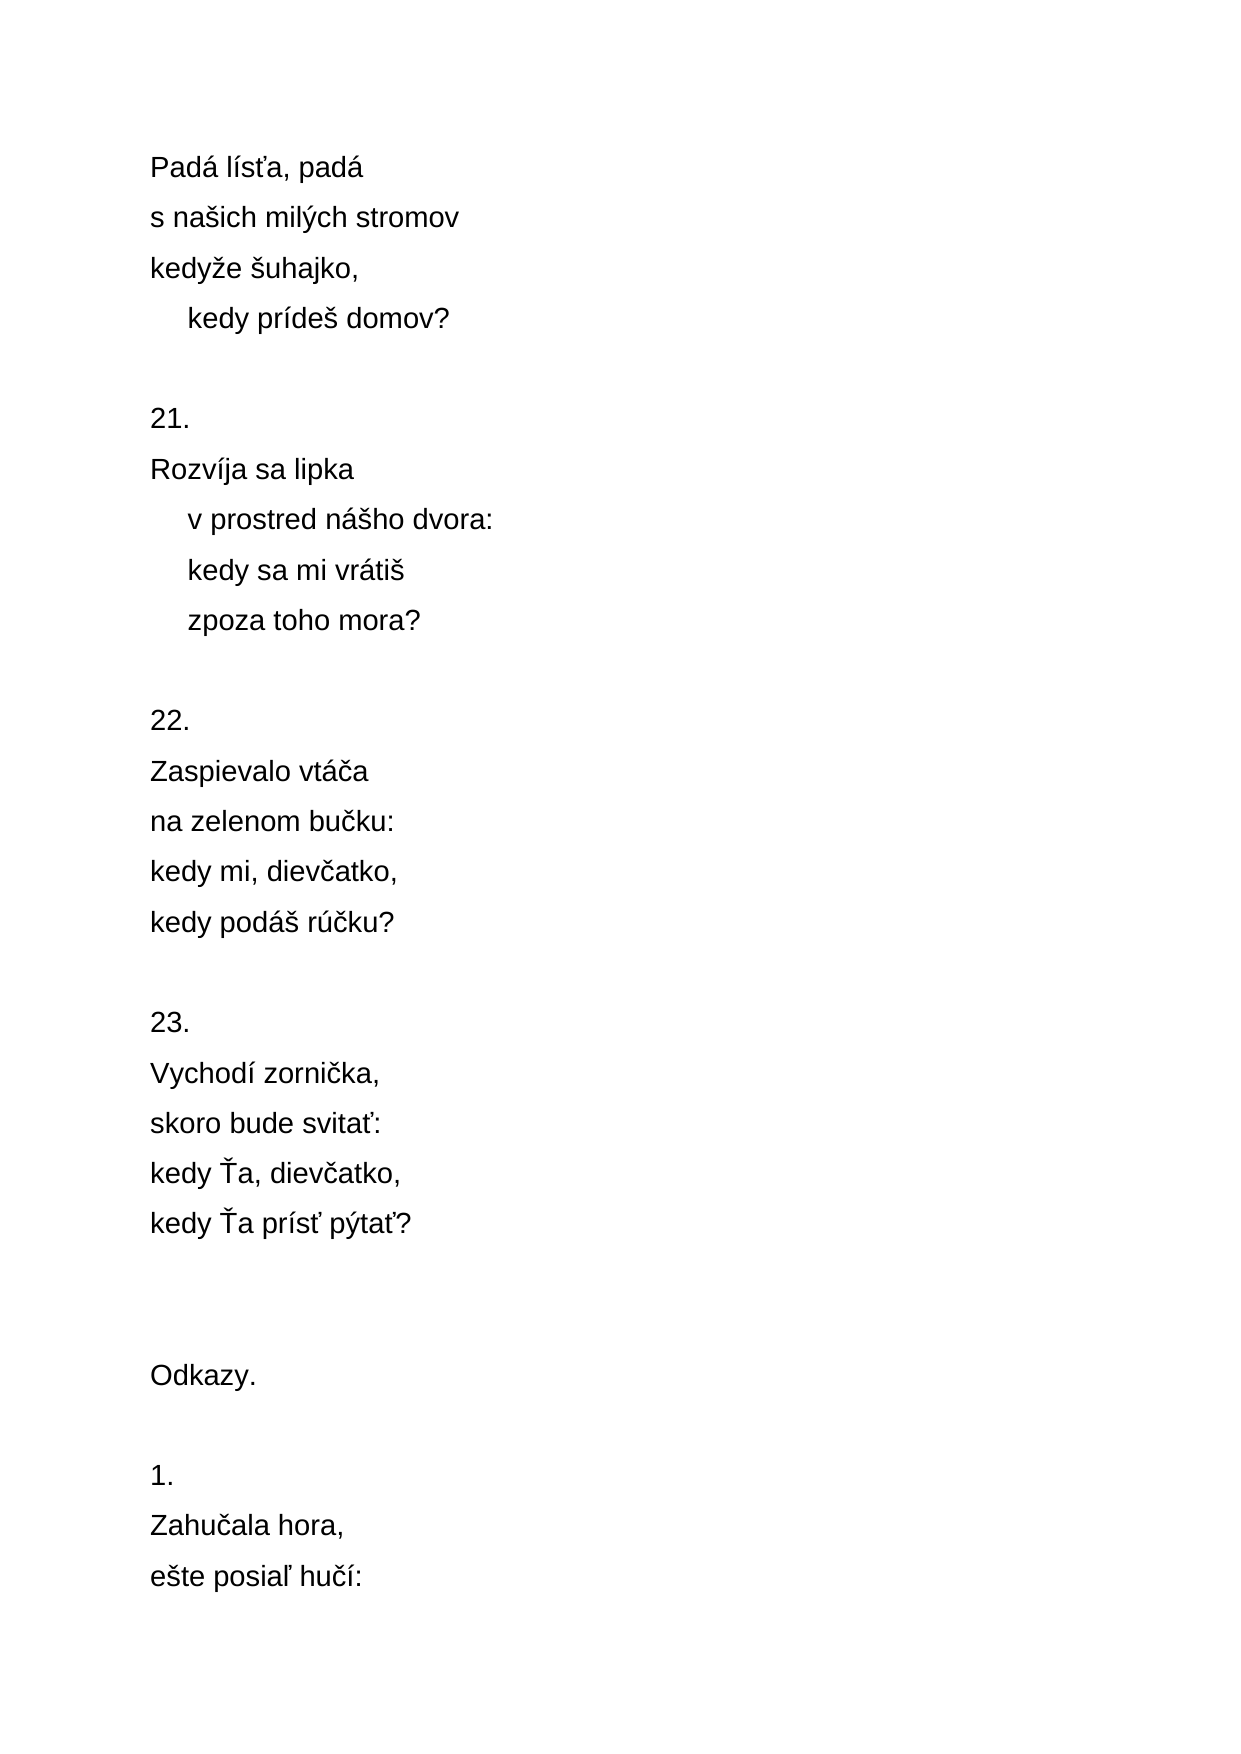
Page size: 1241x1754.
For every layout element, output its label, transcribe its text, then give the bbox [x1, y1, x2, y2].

text skoro bude svitať: [150, 1106, 1091, 1139]
text 22. [150, 703, 1091, 737]
text kedy Ťa, dievčatko, [150, 1156, 1091, 1190]
subtitle Odkazy. [150, 1357, 1091, 1391]
text Padá lísťa, padá [150, 150, 1091, 183]
text Vychodí zornička, [150, 1056, 1091, 1089]
subtitle 1. [150, 1458, 1091, 1492]
text zpoza toho mora? [150, 603, 1091, 636]
text kedy podáš rúčku? [150, 905, 1091, 938]
text Rozvíja sa lipka [150, 452, 1091, 485]
text kedy sa mi vrátiš [150, 552, 1091, 586]
text 23. [150, 1005, 1091, 1039]
text kedyže šuhajko, [150, 251, 1091, 284]
text ešte posiaľ hučí: [150, 1559, 1091, 1592]
text s našich milých stromov [150, 200, 1091, 234]
text Zahučala hora, [150, 1508, 1091, 1542]
text kedy prídeš domov? [150, 301, 1091, 334]
subtitle 21. [150, 402, 1091, 435]
text v prostred nášho dvora: [150, 502, 1091, 536]
text kedy mi, dievčatko, [150, 854, 1091, 888]
text kedy Ťa prísť pýtať? [150, 1207, 1091, 1240]
text Zaspievalo vtáča [150, 754, 1091, 787]
text na zelenom bučku: [150, 804, 1091, 838]
